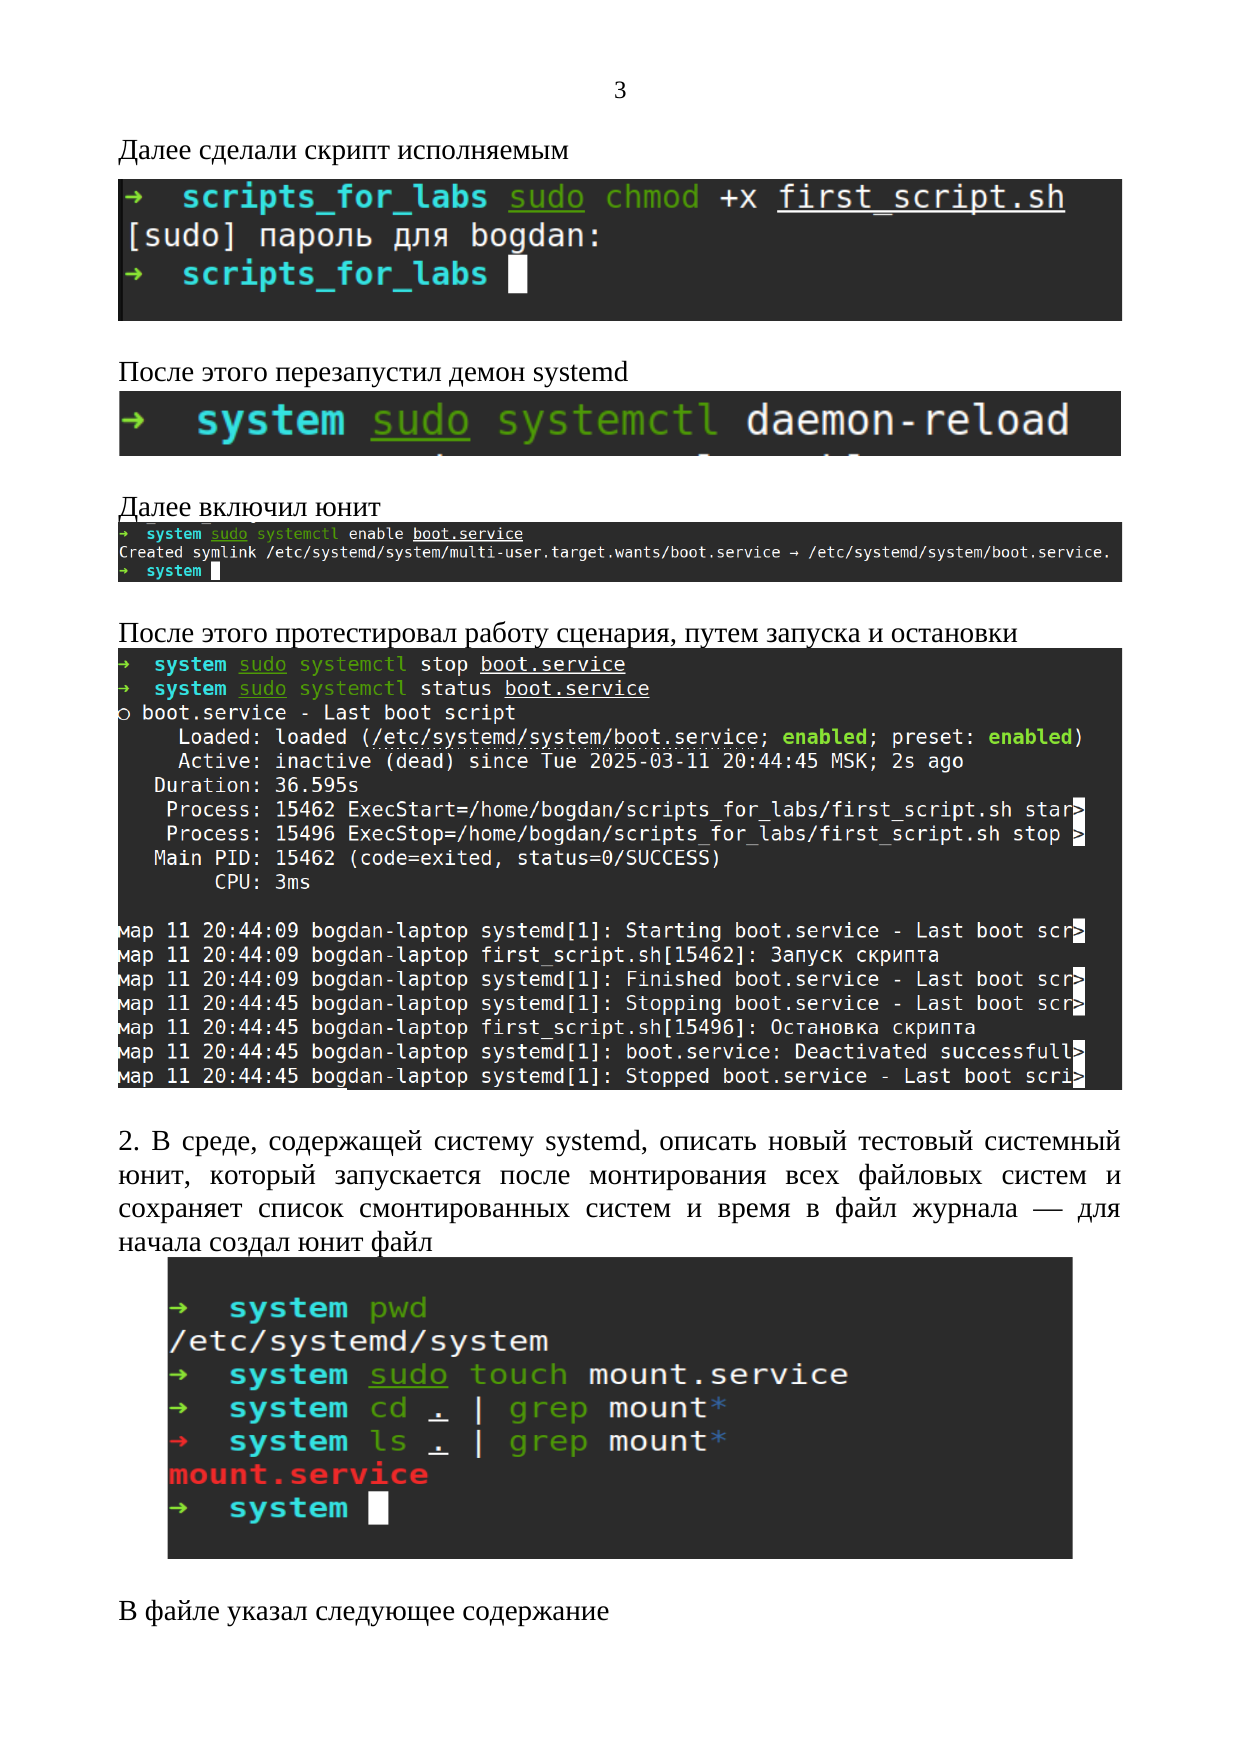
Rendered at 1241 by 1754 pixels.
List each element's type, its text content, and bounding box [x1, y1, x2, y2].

picture [118, 179, 1123, 321]
picture [119, 391, 1121, 456]
text После этого протестировал работу сценария, путем запуска и остановки [118, 615, 1122, 648]
picture [167, 1257, 1073, 1559]
text В файле указал следующее содержание [118, 1593, 1122, 1626]
text 2. В среде, содержащей систему systemd, описать новый тестовый системный юнит, который запускается после монтирования всех файловых систем и сохраняет список смонтированных систем и время в файл журнала — для начала создал юнит файл [118, 1123, 1122, 1257]
text После этого перезапустил демон systemd [118, 354, 1122, 388]
picture [118, 522, 1123, 582]
text Далее включил юнит [118, 489, 1122, 522]
text Далее сделали скрипт исполняемым [118, 132, 1122, 166]
picture [118, 648, 1123, 1090]
